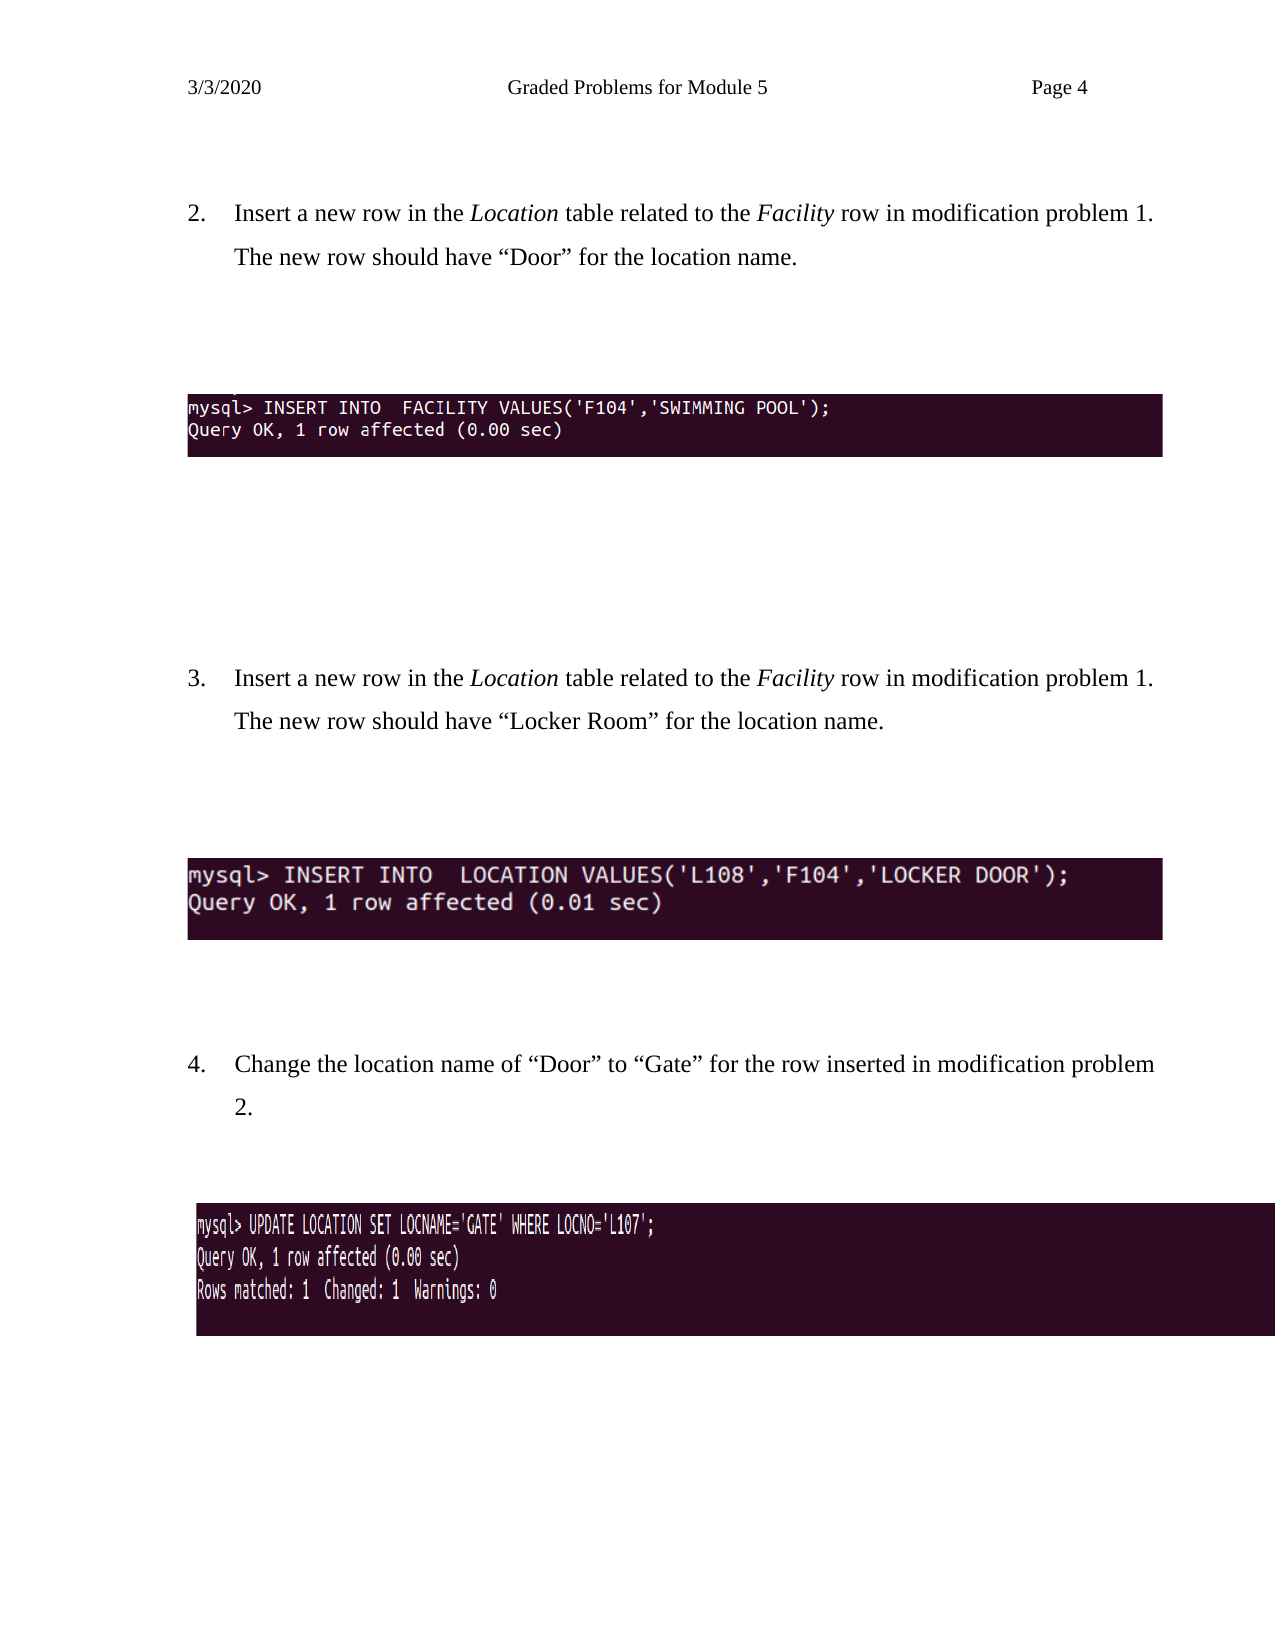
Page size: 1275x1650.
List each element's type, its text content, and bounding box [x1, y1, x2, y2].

picture [187, 394, 1163, 457]
picture [196, 1203, 1275, 1336]
picture [187, 858, 1163, 940]
text 4. Change the location name of “Door” to “Gate” for the row inserted in modification problem 2. [187, 1049, 1162, 1121]
text 3. Insert a new row in the Location table related to the Facility row in modification problem 1. The new row should have “Locker Room” for the location name. [187, 663, 1162, 734]
text 2. Insert a new row in the Location table related to the Facility row in modification problem 1. The new row should have “Door” for the location name. [187, 198, 1162, 270]
